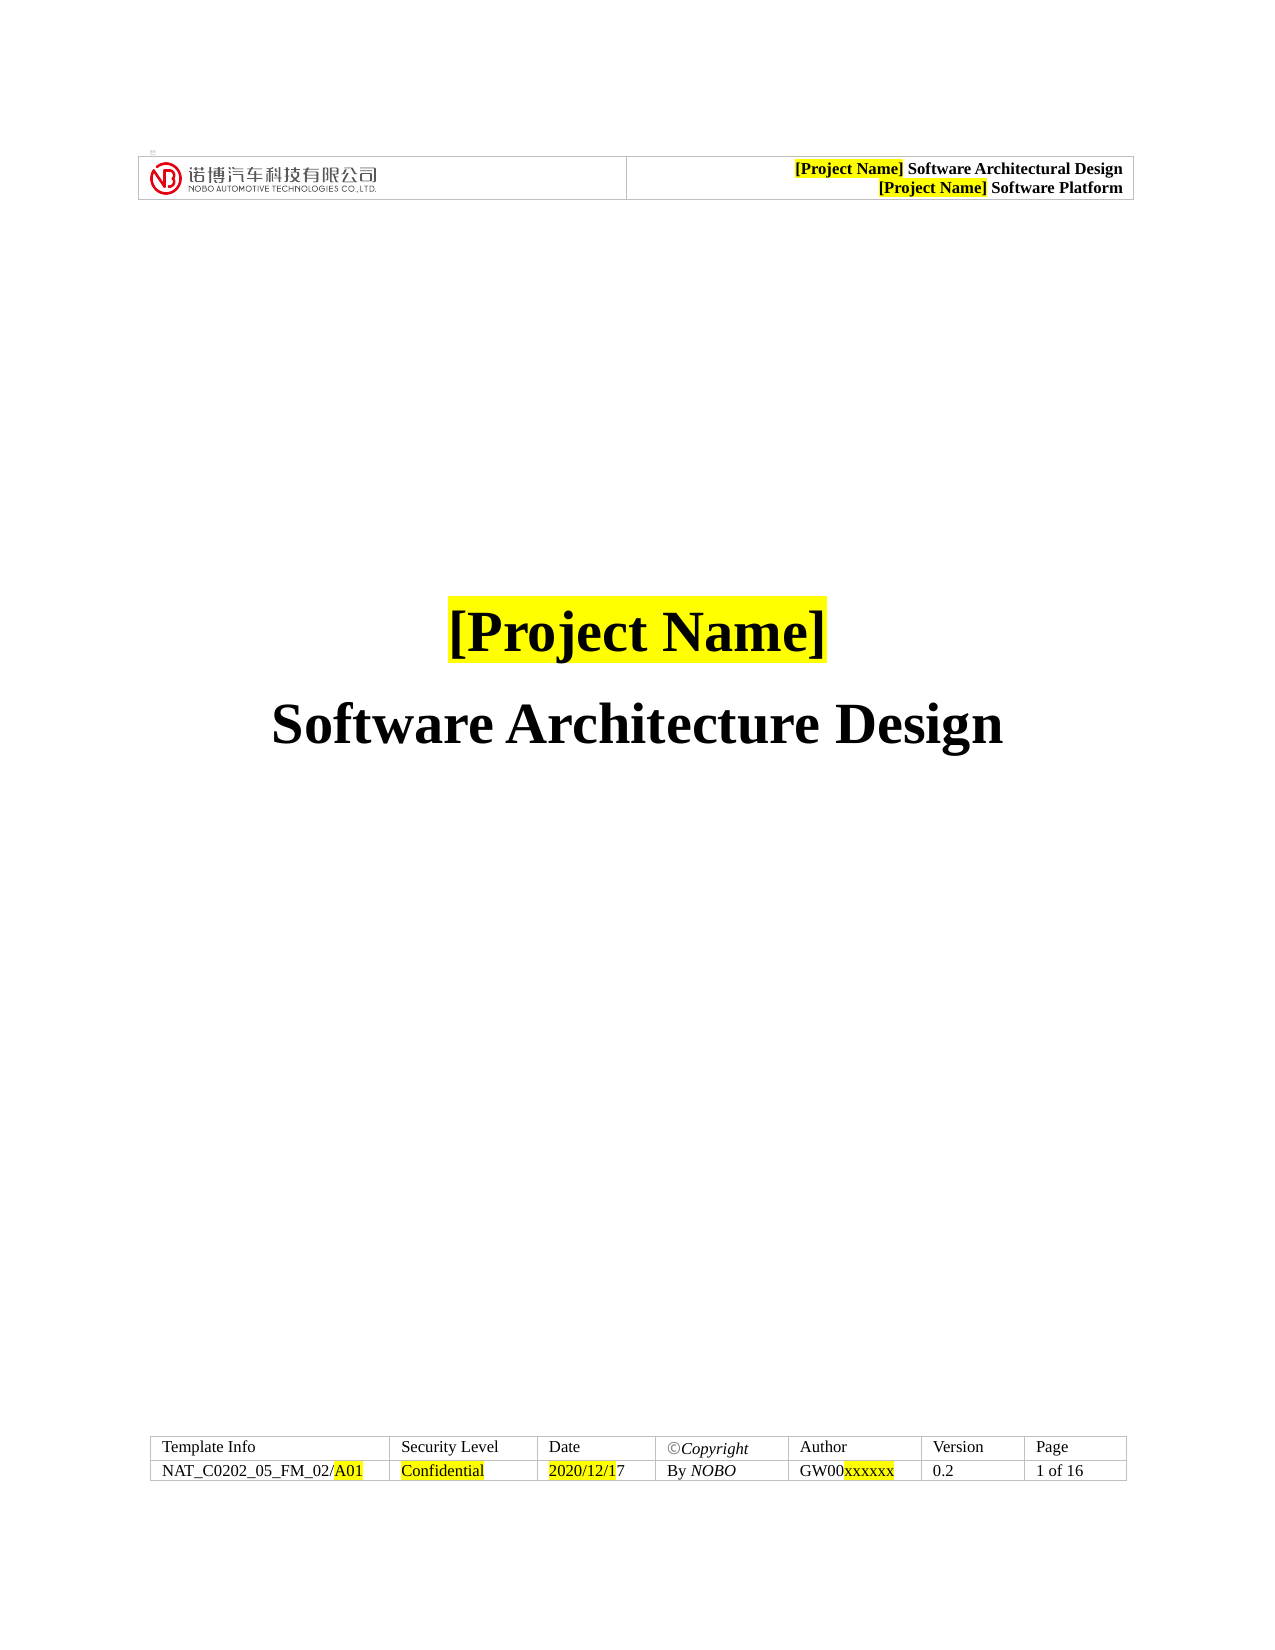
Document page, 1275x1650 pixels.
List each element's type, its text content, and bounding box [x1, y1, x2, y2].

text [Project Name] [150, 596, 1125, 663]
picture [150, 149, 156, 156]
picture [150, 162, 376, 195]
text Software Architecture Design [150, 688, 1125, 756]
